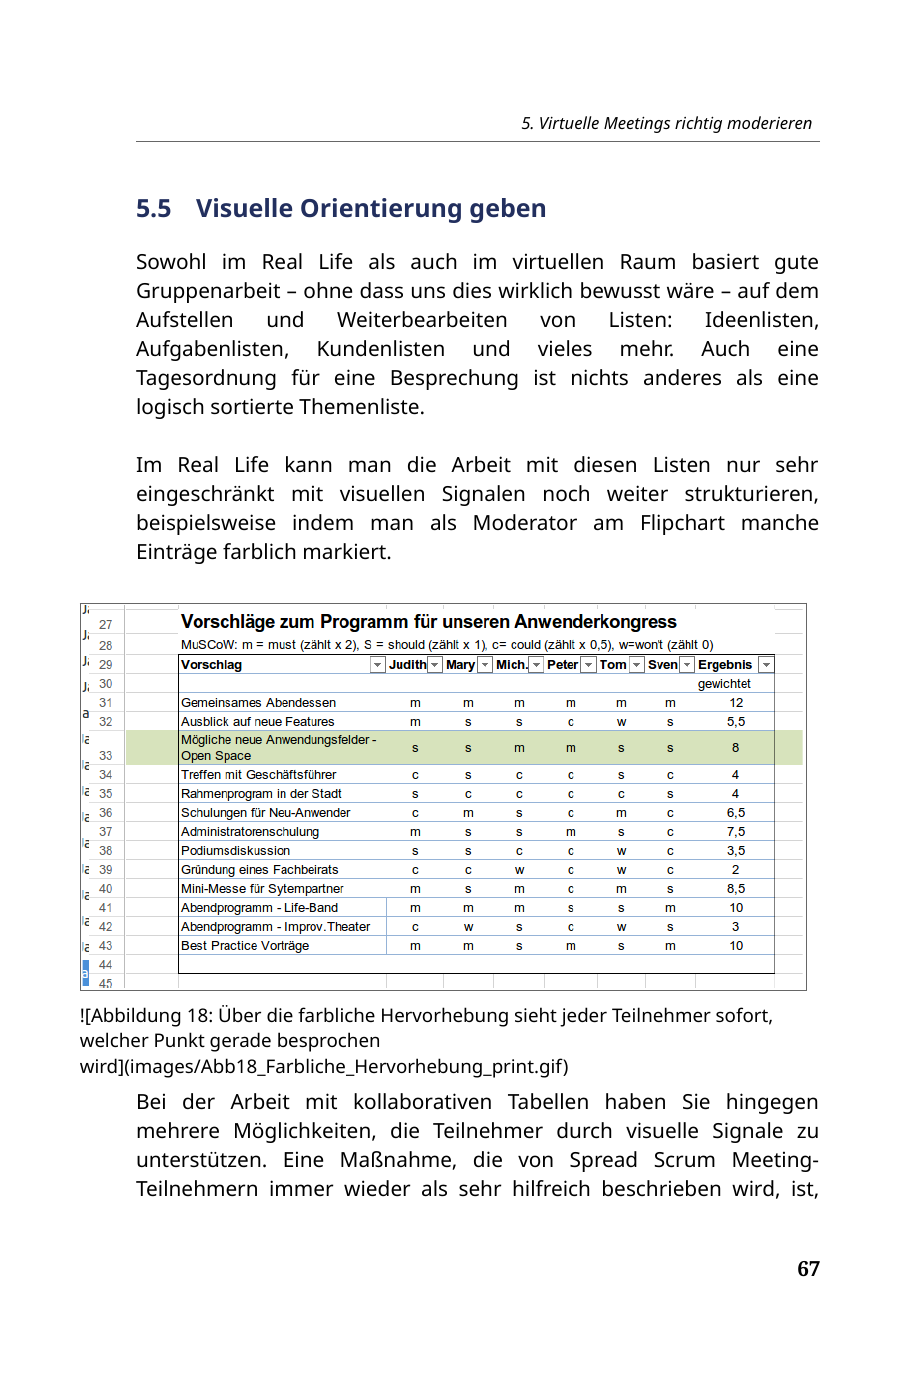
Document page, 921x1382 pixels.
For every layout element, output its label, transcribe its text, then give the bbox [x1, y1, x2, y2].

text ![Abbildung 18: Über die farbliche Hervorhebung sieht jeder Teilnehmer sofort, welcher Punkt gerade besprochen wird](images/Abb18_Farbliche_Hervorhebung_print.gif) [79, 604, 806, 1079]
text Bei der Arbeit mit kollaborativen Tabellen haben Sie hingegen mehrere Möglichkeiten, die Teilnehmer durch visuelle Signale zu unterstützen. Eine Maßnahme, die von Spread Scrum Meeting-Teilnehmern immer wieder als sehr hilfreich beschrieben wird, ist, [79, 573, 820, 1202]
text Sowohl im Real Life als auch im virtuellen Raum basiert gute Gruppenarbeit – ohne dass uns dies wirklich bewusst wäre – auf dem Aufstellen und Weiterbearbeiten von Listen: Ideenlisten, Aufgabenlisten, Kundenlisten und vieles mehr. Auch eine Tagesordnung für eine Besprechung ist nichts anderes als eine logisch sortierte Themenliste. [136, 243, 820, 420]
text Im Real Life kann man die Arbeit mit diesen Listen nur sehr eingeschränkt mit visuellen Signalen noch weiter strukturieren, beispielsweise indem man als Moderator am Flipchart manche Einträge farblich markiert. [136, 428, 820, 565]
subtitle Visuelle Orientierung geben [136, 190, 820, 224]
picture [82, 605, 803, 988]
